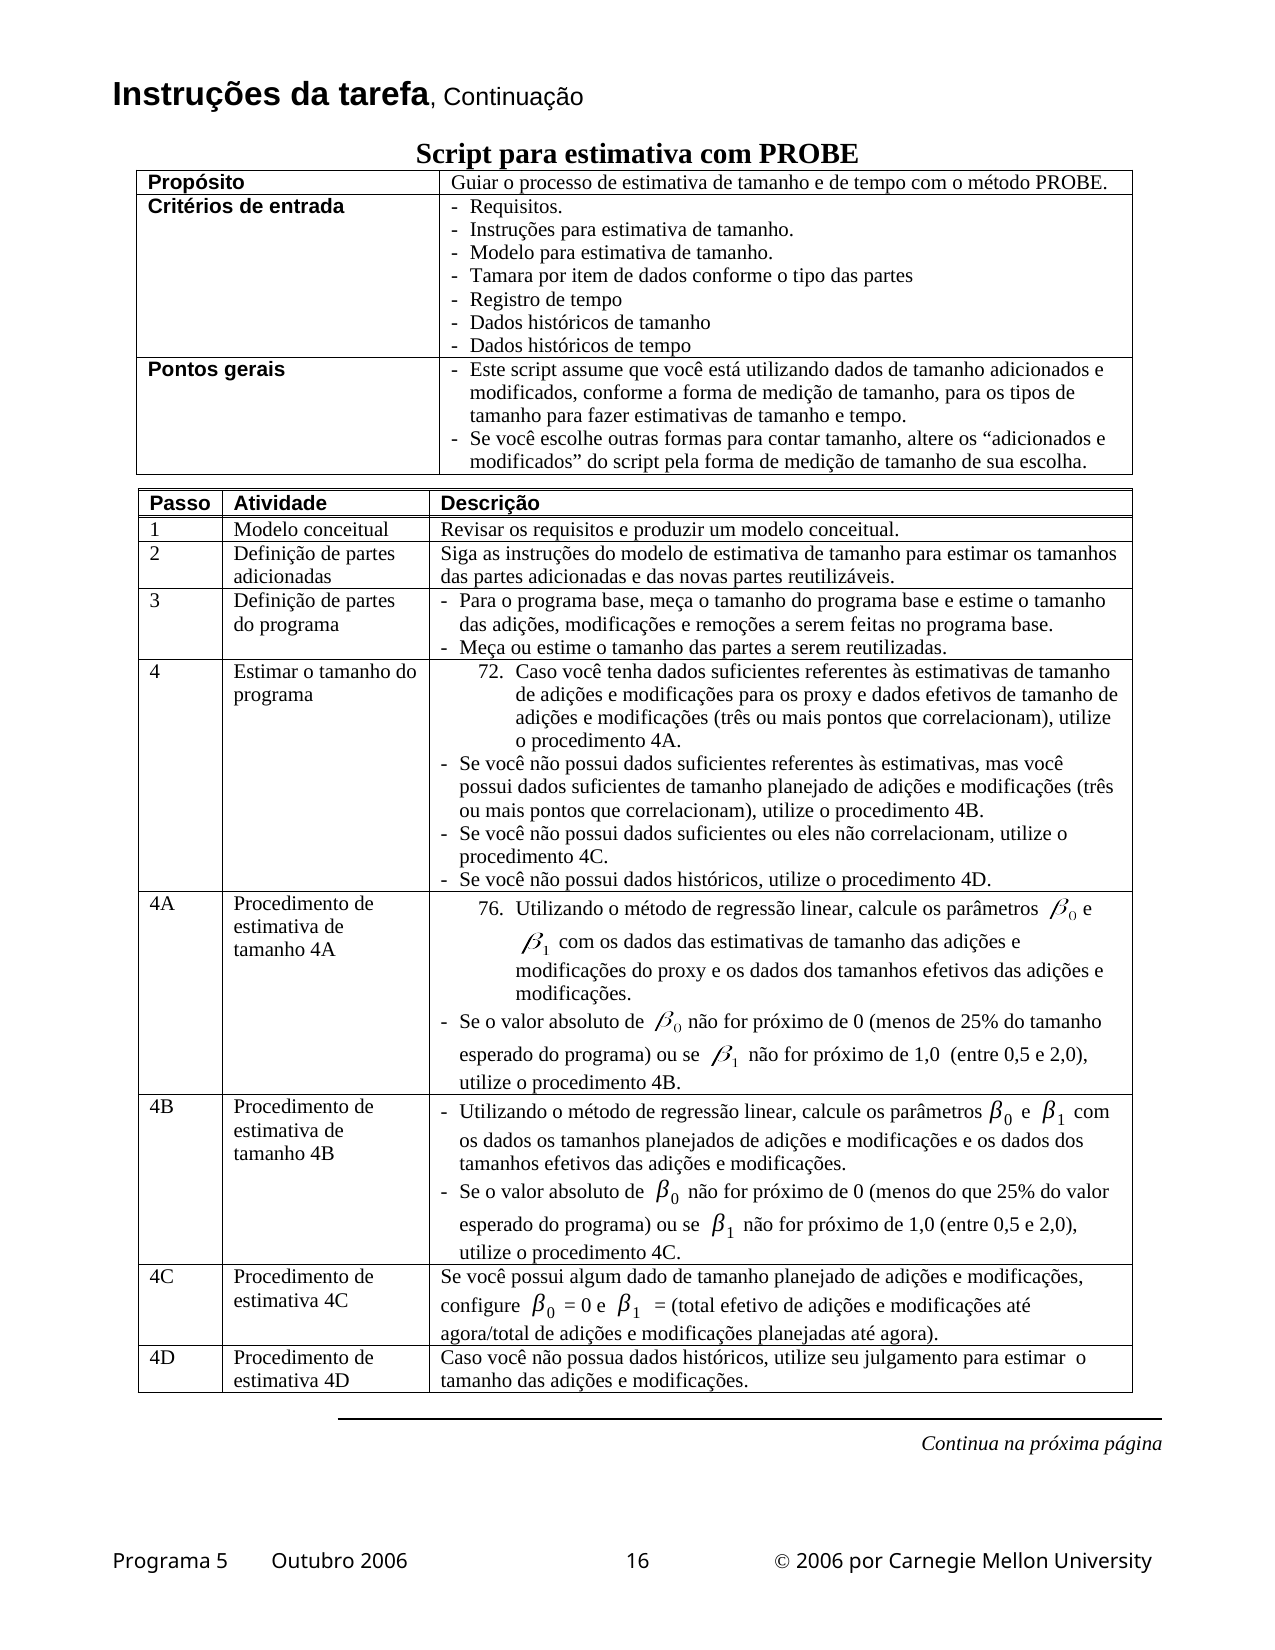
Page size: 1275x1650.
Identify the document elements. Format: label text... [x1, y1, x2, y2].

table_cell Requisitos. Instruções para estimativa de tamanho. Modelo para estimativa de tamanho. Tamara por item de dados conforme o tipo das partes Registro de tempo Dados históricos de tamanho Dados históricos de tempo [440, 195, 1132, 357]
table_cell 2 [139, 542, 222, 588]
table_header Descrição [430, 491, 1132, 515]
table_cell Para o programa base, meça o tamanho do programa base e estime o tamanho das adições, modificações e remoções a serem feitas no programa base. Meça ou estime o tamanho das partes a serem reutilizadas. [430, 589, 1132, 659]
table_header Atividade [223, 491, 429, 515]
table_cell 4B [139, 1095, 222, 1264]
text Continua na próxima página [337, 1419, 1162, 1455]
table_cell Revisar os requisitos e produzir um modelo conceitual. [430, 518, 1132, 541]
table_cell Utilizando o método de regressão linear, calcule os parâmetros e com os dados das estimativas de tamanho das adições e modificações do proxy e os dados dos tamanhos efetivos das adições e modificações. Se o valor absoluto de não for próximo de 0 (menos de 25% do tamanho esperado do programa) ou se não for próximo de 1,0 (entre 0,5 e 2,0), utilize o procedimento 4B. [430, 892, 1132, 1094]
table_cell 1 [139, 518, 222, 541]
table_header Propósito [137, 171, 439, 194]
table_cell Procedimento de estimativa 4D [223, 1346, 429, 1392]
table_cell 4D [139, 1346, 222, 1392]
table_header Passo [139, 491, 222, 515]
table_cell Caso você não possua dados históricos, utilize seu julgamento para estimar o tamanho das adições e modificações. [430, 1346, 1132, 1392]
table_cell Caso você tenha dados suficientes referentes às estimativas de tamanho de adições e modificações para os proxy e dados efetivos de tamanho de adições e modificações (três ou mais pontos que correlacionam), utilize o procedimento 4A. Se você não possui dados suficientes referentes às estimativas, mas você possui dados suficientes de tamanho planejado de adições e modificações (três ou mais pontos que correlacionam), utilize o procedimento 4B. Se você não possui dados suficientes ou eles não correlacionam, utilize o procedimento 4C. Se você não possui dados históricos, utilize o procedimento 4D. [430, 660, 1132, 891]
title Instruções da tarefa, Continuação [112, 75, 1162, 112]
text Script para estimativa com PROBE [112, 137, 1162, 169]
table_cell Estimar o tamanho do programa [223, 660, 429, 891]
table_cell 4 [139, 660, 222, 891]
table_cell Modelo conceitual [223, 518, 429, 541]
table_cell Procedimento de estimativa de tamanho 4A [223, 892, 429, 1094]
table_cell 4C [139, 1265, 222, 1345]
table_cell Pontos gerais [137, 358, 439, 473]
table_cell Critérios de entrada [137, 195, 439, 357]
table_cell Utilizando o método de regressão linear, calcule os parâmetrose com os dados os tamanhos planejados de adições e modificações e os dados dos tamanhos efetivos das adições e modificações. Se o valor absoluto de não for próximo de 0 (menos do que 25% do valor esperado do programa) ou se não for próximo de 1,0 (entre 0,5 e 2,0), utilize o procedimento 4C. [430, 1095, 1132, 1264]
table_cell Siga as instruções do modelo de estimativa de tamanho para estimar os tamanhos das partes adicionadas e das novas partes reutilizáveis. [430, 542, 1132, 588]
table_cell Procedimento de estimativa 4C [223, 1265, 429, 1345]
table_header Guiar o processo de estimativa de tamanho e de tempo com o método PROBE. [440, 171, 1132, 194]
table_cell Definição de partes adicionadas [223, 542, 429, 588]
table_cell 4A [139, 892, 222, 1094]
table_cell Este script assume que você está utilizando dados de tamanho adicionados e modificados, conforme a forma de medição de tamanho, para os tipos de tamanho para fazer estimativas de tamanho e tempo. Se você escolhe outras formas para contar tamanho, altere os “adicionados e modificados” do script pela forma de medição de tamanho de sua escolha. [440, 358, 1132, 473]
table_cell 3 [139, 589, 222, 659]
table_cell Se você possui algum dado de tamanho planejado de adições e modificações, configure = 0 e = (total efetivo de adições e modificações até agora/total de adições e modificações planejadas até agora). [430, 1265, 1132, 1345]
table_cell Definição de partes do programa [223, 589, 429, 659]
table_cell Procedimento de estimativa de tamanho 4B [223, 1095, 429, 1264]
